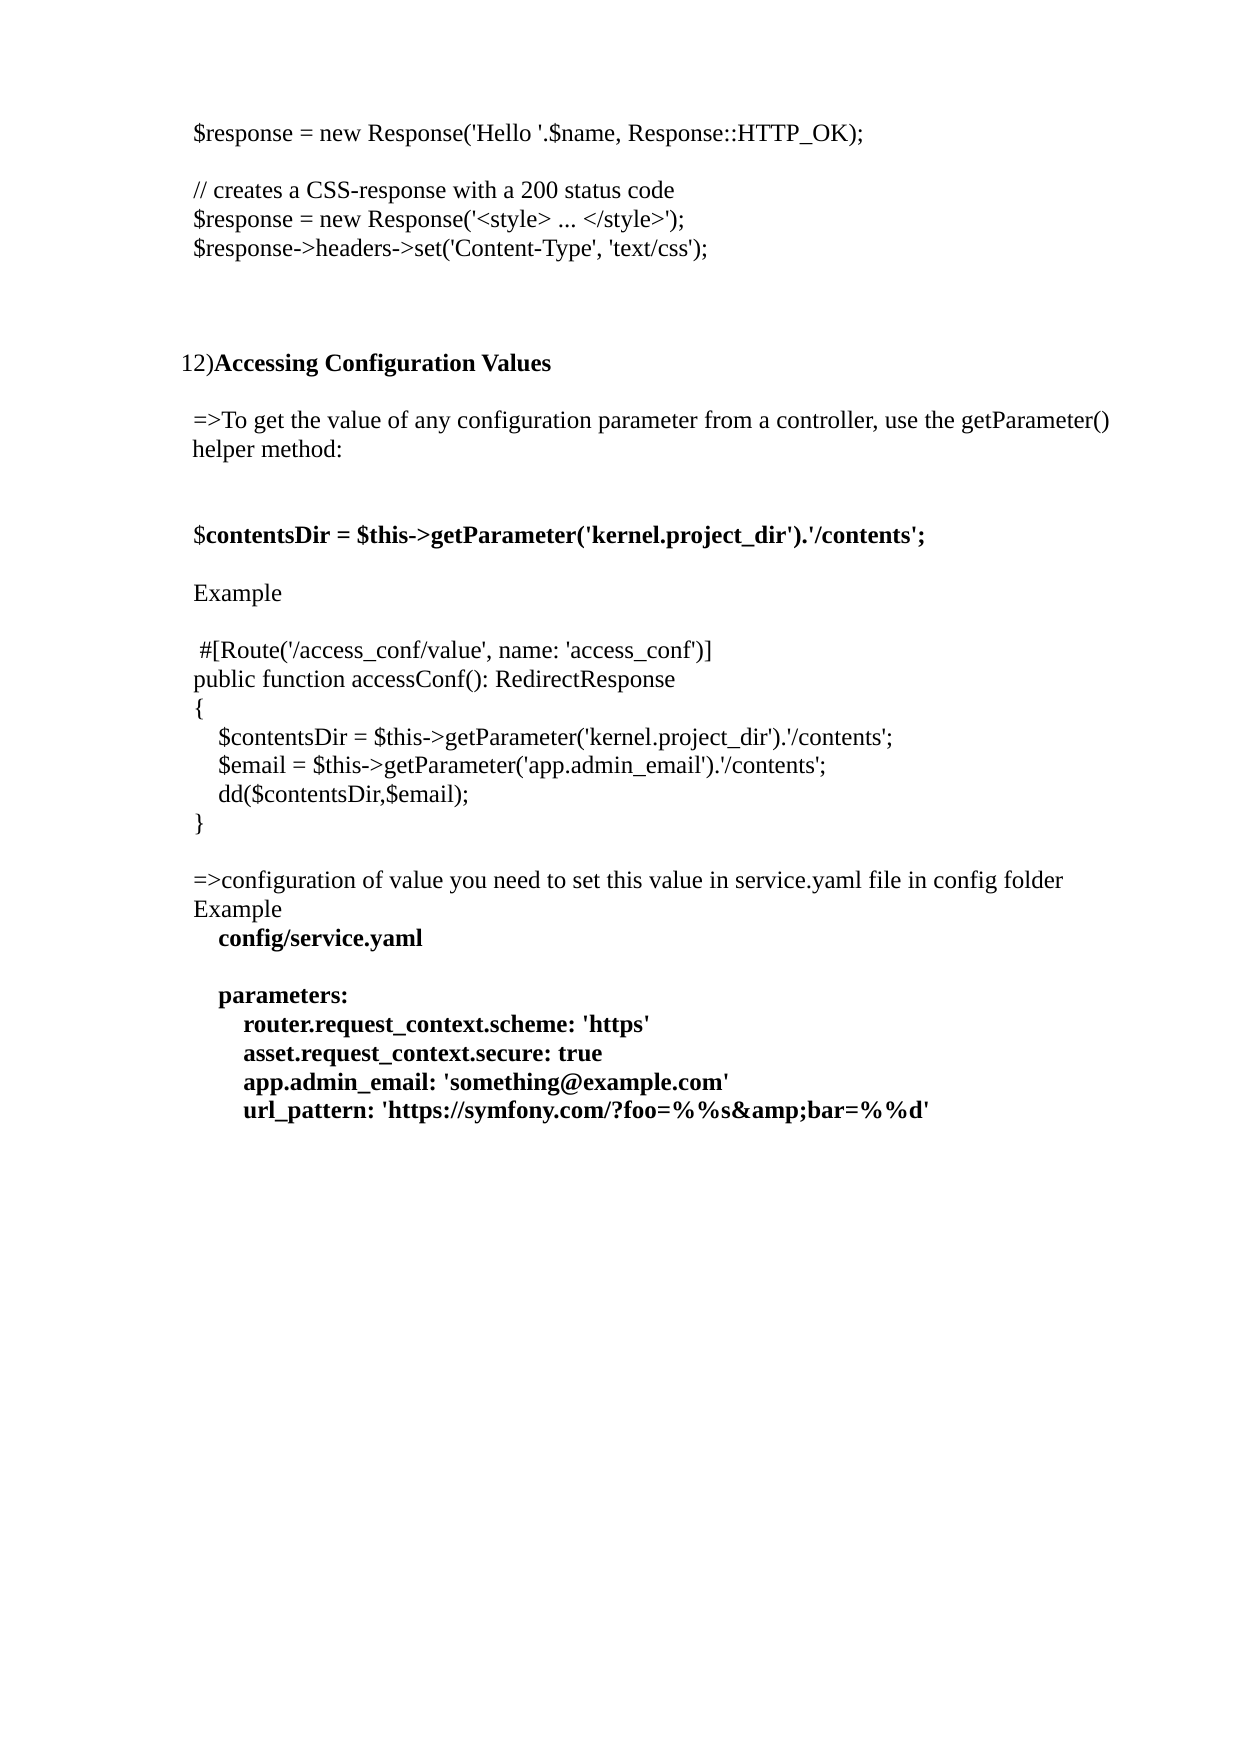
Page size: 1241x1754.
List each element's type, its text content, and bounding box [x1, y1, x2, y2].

text Example [118, 578, 1122, 607]
text app.admin_email: 'something@example.com' [118, 1067, 1122, 1096]
text public function accessConf(): RedirectResponse [118, 664, 1122, 693]
text config/service.yaml [118, 923, 1122, 952]
text $response = new Response('Hello '.$name, Response::HTTP_OK); [118, 118, 1122, 147]
text // creates a CSS-response with a 200 status code [118, 176, 1122, 204]
text $response = new Response('<style> ... </style>'); [118, 204, 1122, 233]
text $email = $this->getParameter('app.admin_email').'/contents'; [118, 751, 1122, 779]
text asset.request_context.secure: true [118, 1038, 1122, 1067]
text =>To get the value of any configuration parameter from a controller, use the getParameter() helper method: [118, 406, 1122, 463]
text dd($contentsDir,$email); [118, 779, 1122, 808]
text { [118, 693, 1122, 722]
text } [118, 808, 1122, 837]
text #[Route('/access_conf/value', name: 'access_conf')] [118, 636, 1122, 664]
text $contentsDir = $this->getParameter('kernel.project_dir').'/contents'; [118, 521, 1122, 549]
text Example [118, 894, 1122, 923]
text router.request_context.scheme: 'https' [118, 1009, 1122, 1038]
text $contentsDir = $this->getParameter('kernel.project_dir').'/contents'; [118, 722, 1122, 751]
text url_pattern: 'https://symfony.com/?foo=%%s&amp;bar=%%d' [118, 1096, 1122, 1124]
text $response->headers->set('Content-Type', 'text/css'); [118, 233, 1122, 262]
text =>configuration of value you need to set this value in service.yaml file in config folder [118, 866, 1122, 894]
text 12)Accessing Configuration Values [118, 348, 1122, 377]
text parameters: [118, 981, 1122, 1009]
